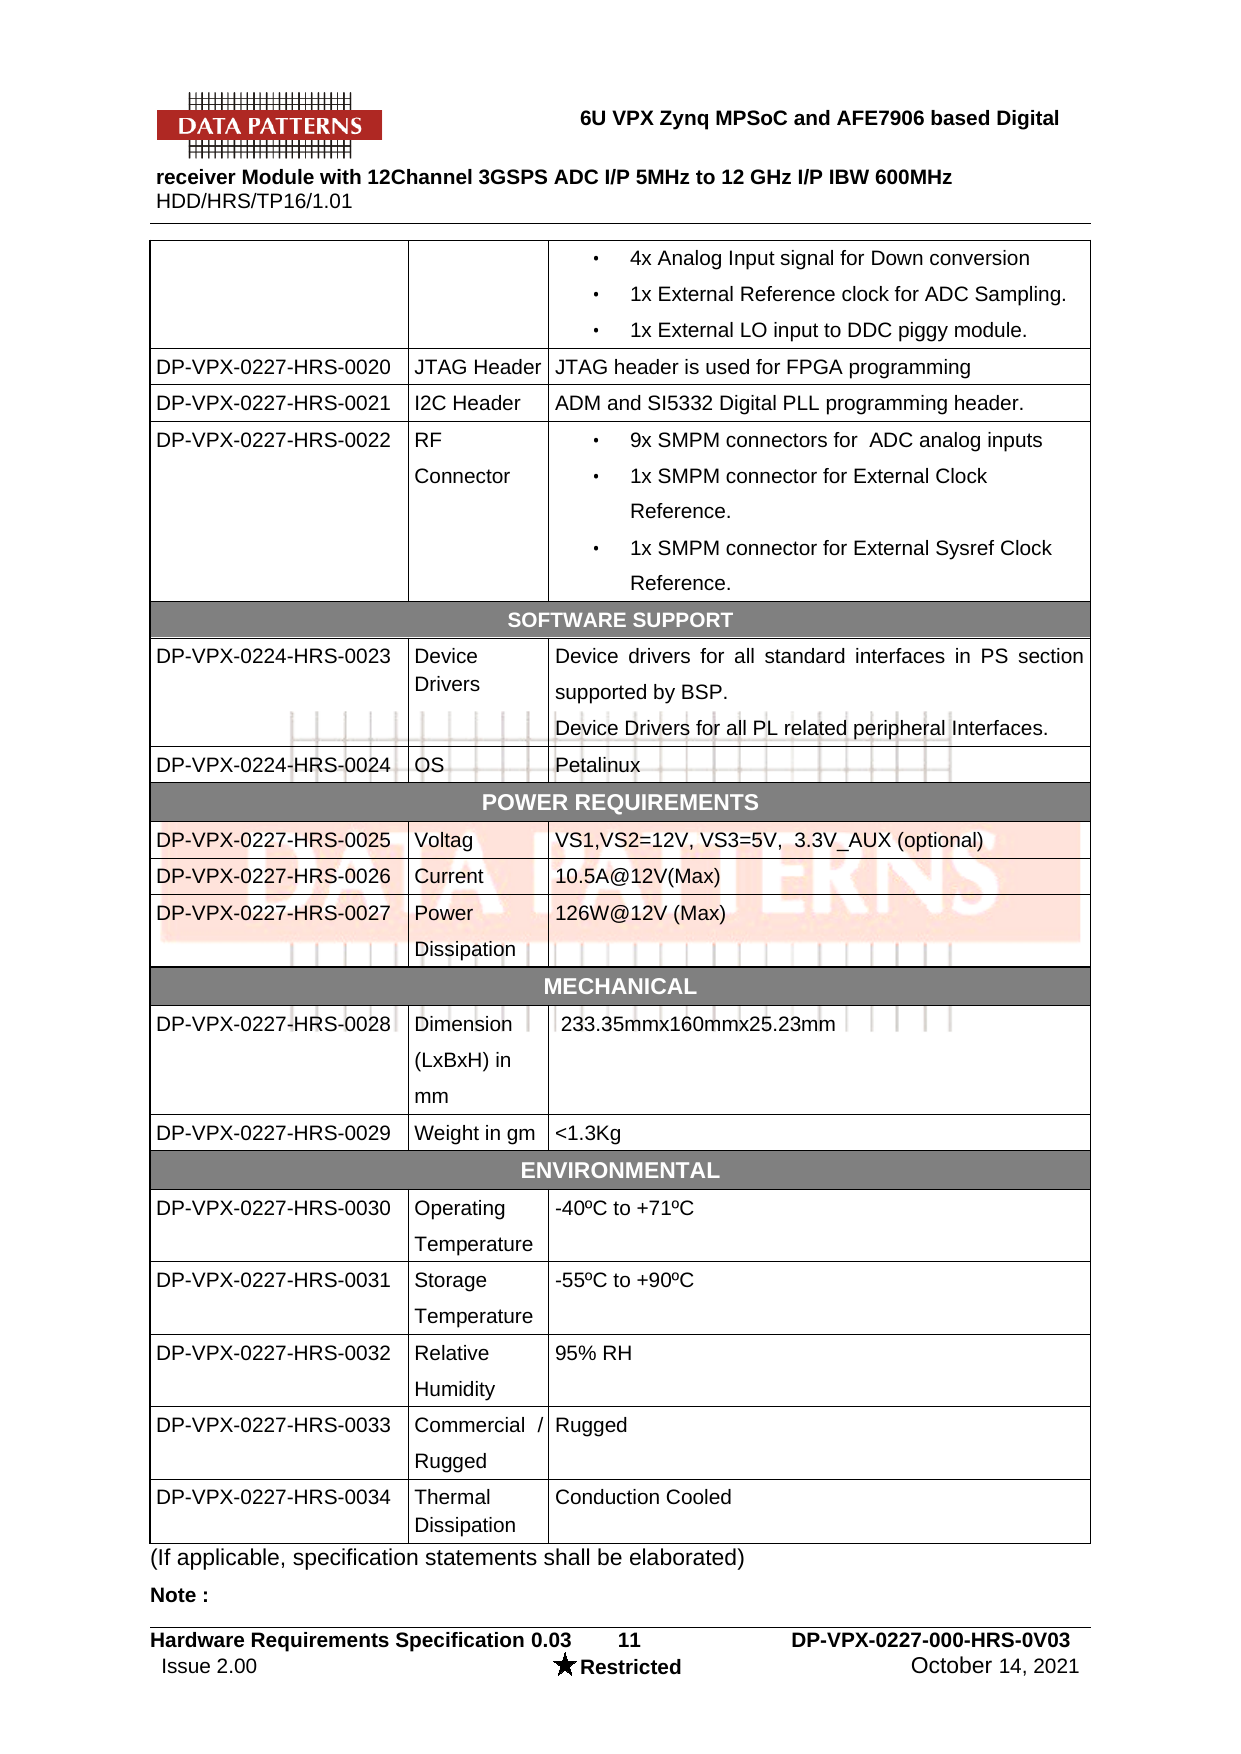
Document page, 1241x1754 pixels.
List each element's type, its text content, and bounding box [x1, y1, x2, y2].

table_cell POWER REQUIREMENTS [151, 783, 1090, 821]
table_cell 10.5A@12V(Max) [549, 859, 1090, 894]
table_cell DP-VPX-0227-HRS-0027 [151, 895, 408, 966]
table_cell DP-VPX-0227-HRS-0021 [151, 385, 408, 421]
table_cell Thermal Dissipation [409, 1480, 548, 1542]
table_cell Dimension (LxBxH) in mm [409, 1006, 548, 1113]
table_cell DP-VPX-0227-HRS-0025 [151, 822, 408, 857]
table_cell DP-VPX-0224-HRS-0023 [151, 639, 408, 746]
table_cell Device Drivers [409, 639, 548, 746]
table_cell 233.35mmx160mmx25.23mm [549, 1006, 1090, 1113]
table_cell DP-VPX-0227-HRS-0033 [151, 1407, 408, 1478]
table_cell DP-VPX-0227-HRS-0034 [151, 1480, 408, 1542]
table_cell Device drivers for all standard interfaces in PS section supported by BSP. Device Drivers for all PL related peripheral Interfaces. [549, 639, 1090, 746]
table_cell DP-VPX-0227-HRS-0029 [151, 1115, 408, 1150]
table_cell MECHANICAL [151, 968, 1090, 1005]
table_cell DP-VPX-0227-HRS-0028 [151, 1006, 408, 1113]
text (If applicable, specification statements shall be elaborated) [150, 1544, 1091, 1570]
table_cell Voltag [409, 822, 548, 857]
table_cell SOFTWARE SUPPORT [151, 602, 1090, 637]
table_cell DP-VPX-0224-HRS-0024 [151, 747, 408, 782]
table_cell Power Dissipation [409, 895, 548, 966]
table_cell 95% RH [549, 1335, 1090, 1406]
table_cell -55ºC to +90ºC [549, 1262, 1090, 1334]
table_cell JTAG header is used for FPGA programming [549, 349, 1090, 384]
table_cell 126W@12V (Max) [549, 895, 1090, 966]
table_cell <1.3Kg [549, 1115, 1090, 1150]
table_cell Petalinux [549, 747, 1090, 782]
table_cell RF Connector [409, 422, 548, 601]
table_cell VPX Connector P6 4x Analog Input signal for Down conversion 1x External Reference clock for ADC Sampling. 1x External LO input to DDC piggy module. [549, 241, 1090, 348]
table_cell ENVIRONMENTAL [151, 1151, 1090, 1189]
table_cell Conduction Cooled [549, 1480, 1090, 1542]
table_cell VS1,VS2=12V, VS3=5V, 3.3V_AUX (optional) [549, 822, 1090, 857]
table_cell Rugged [549, 1407, 1090, 1478]
table_cell Weight in gm [409, 1115, 548, 1150]
table_cell DP-VPX-0227-HRS-0026 [151, 859, 408, 894]
picture [155, 85, 383, 165]
table_cell DP-VPX-0227-HRS-0031 [151, 1262, 408, 1334]
table_cell Storage Temperature [409, 1262, 548, 1334]
table_cell 9x SMPM connectors for ADC analog inputs 1x SMPM connector for External Clock Reference. 1x SMPM connector for External Sysref Clock Reference. [549, 422, 1090, 601]
table_cell -40ºC to +71ºC [549, 1190, 1090, 1261]
table_cell ADM and SI5332 Digital PLL programming header. [549, 385, 1090, 421]
table_cell Current [409, 859, 548, 894]
table_cell Operating Temperature [409, 1190, 548, 1261]
table_cell OS [409, 747, 548, 782]
table_cell Commercial / Rugged [409, 1407, 548, 1478]
table_cell I2C Header [409, 385, 548, 421]
table_cell DP-VPX-0227-HRS-0020 [151, 349, 408, 384]
text Note : [150, 1583, 1091, 1607]
table_cell JTAG Header [409, 349, 548, 384]
table_cell DP-VPX-0227-HRS-0022 [151, 422, 408, 601]
table_cell DP-VPX-0227-HRS-0032 [151, 1335, 408, 1406]
table_cell Relative Humidity [409, 1335, 548, 1406]
table_cell DP-VPX-0227-HRS-0030 [151, 1190, 408, 1261]
